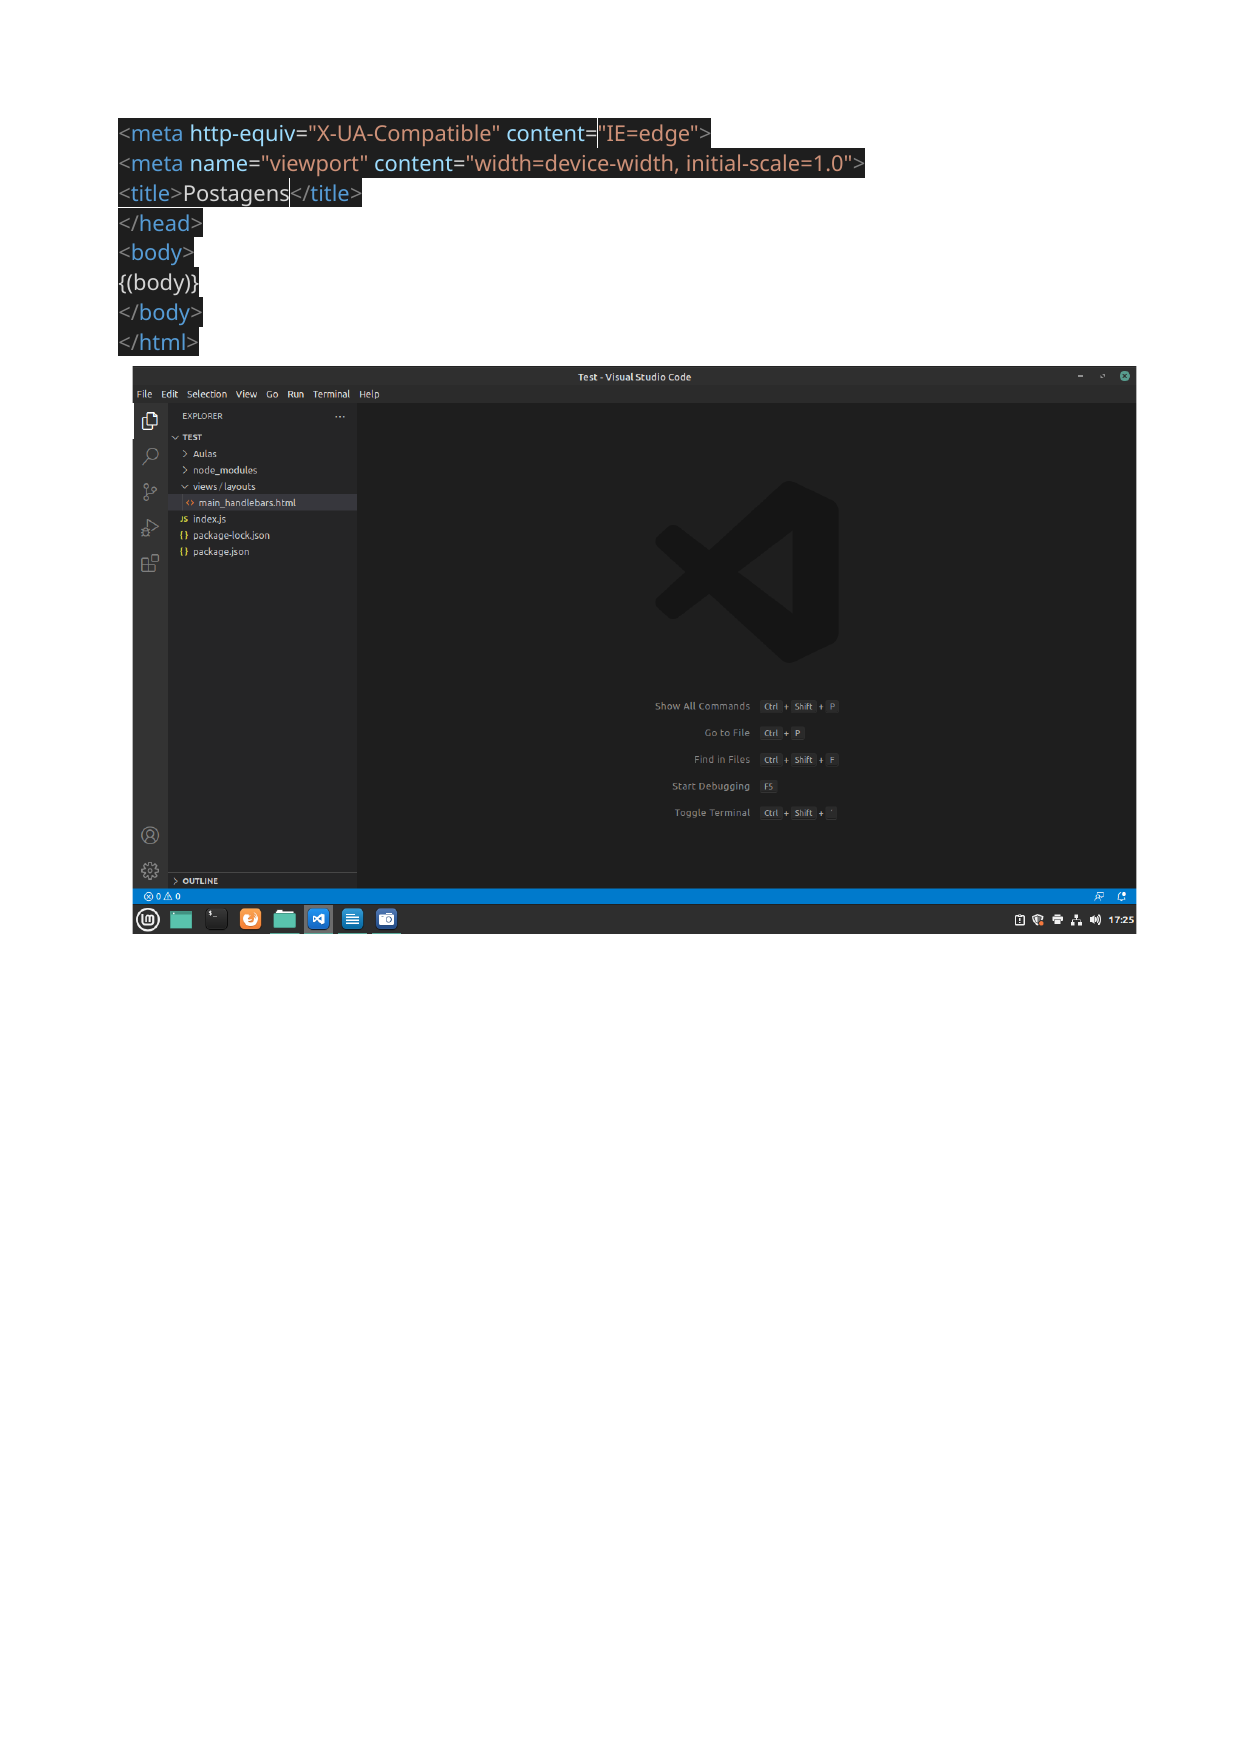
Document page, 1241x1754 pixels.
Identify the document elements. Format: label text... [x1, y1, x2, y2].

text <title>Postagens</title> [118, 178, 1122, 207]
picture [132, 366, 1137, 934]
text </head> [118, 207, 1122, 237]
text </html> [118, 327, 1122, 356]
text <body> [118, 237, 1122, 267]
text </body> [118, 297, 1122, 327]
text {(body)} [118, 267, 1122, 297]
text <meta name="viewport" content="width=device-width, initial-scale=1.0"> [118, 148, 1122, 178]
text <meta http-equiv="X-UA-Compatible" content="IE=edge"> [118, 118, 1122, 148]
